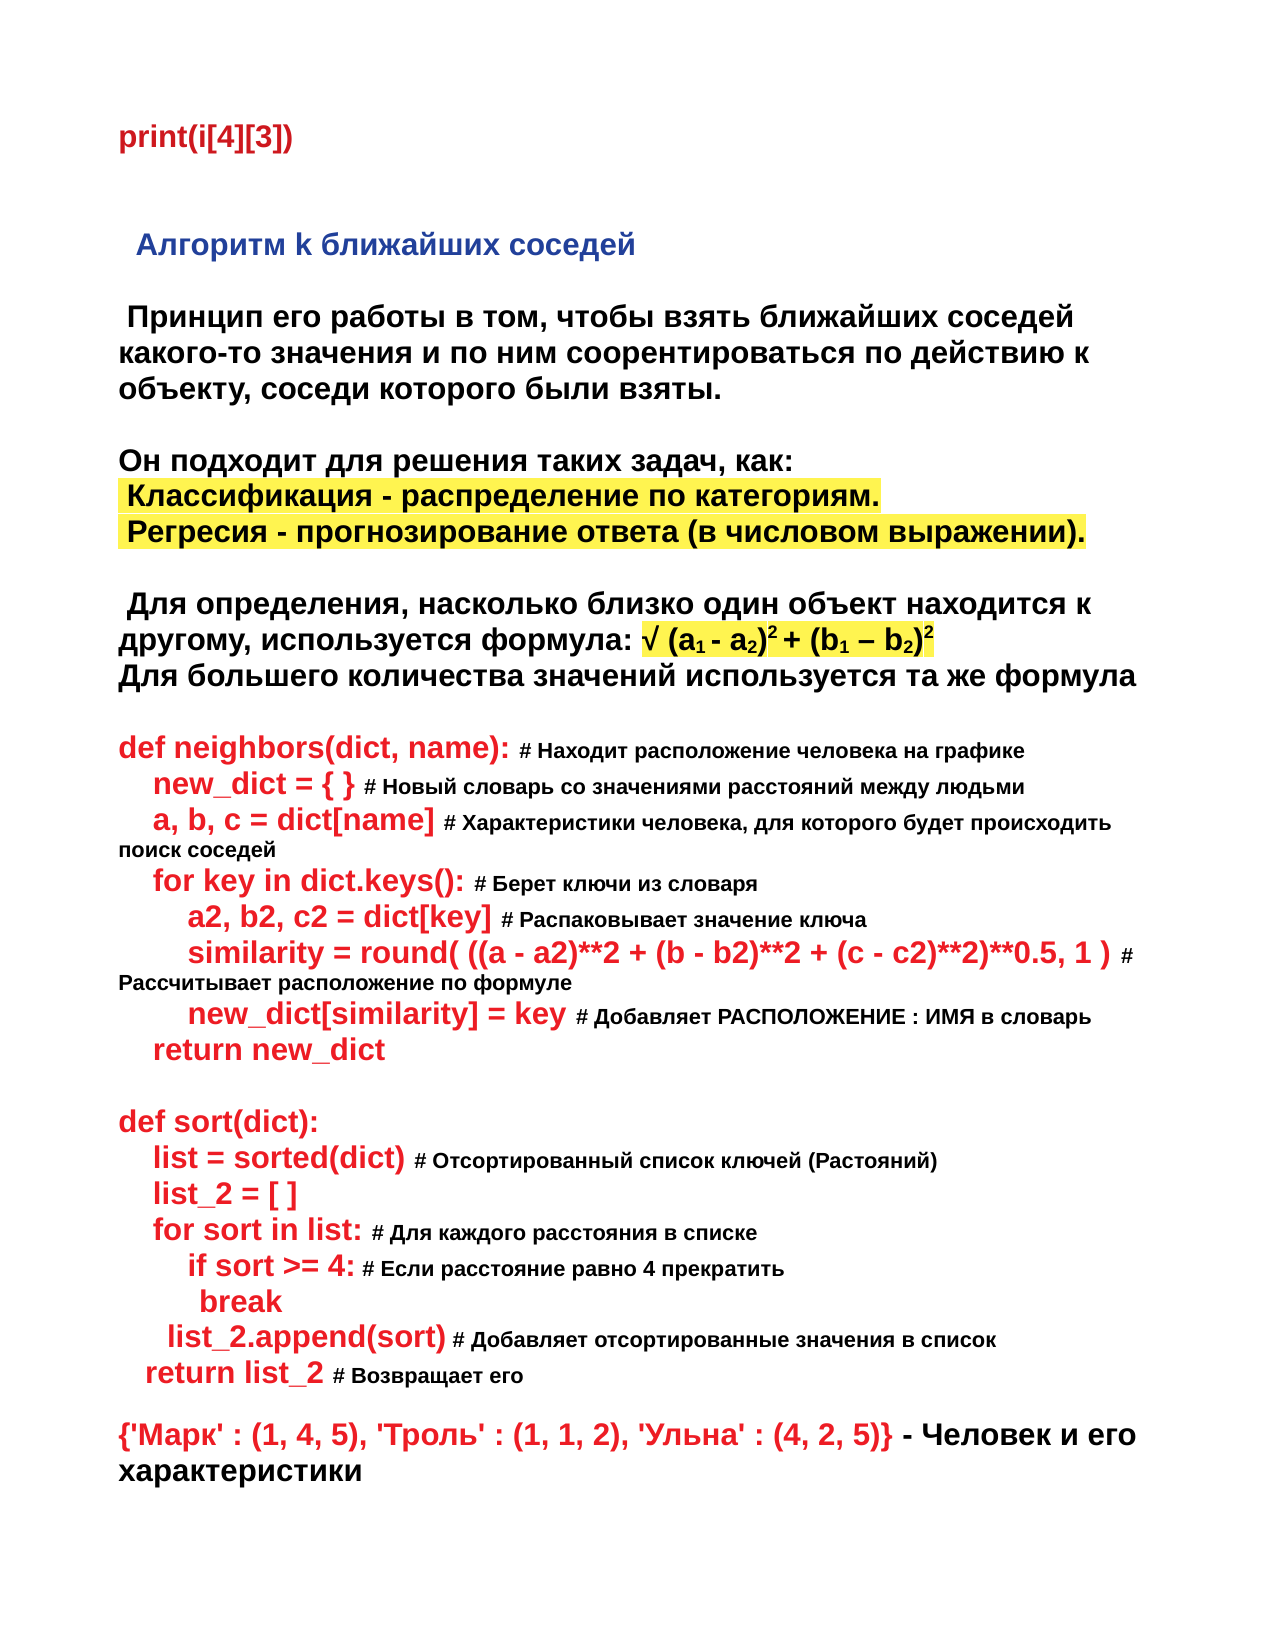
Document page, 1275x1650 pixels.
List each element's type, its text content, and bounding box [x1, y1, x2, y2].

text Регресия - прогнозирование ответа (в числовом выражении). [118, 513, 1157, 549]
text {'Марк' : (1, 4, 5), 'Троль' : (1, 1, 2), 'Ульна' : (4, 2, 5)} - Человек и его характеристики [118, 1416, 1157, 1487]
text print(i[4][3]) [118, 118, 1157, 154]
text Алгоритм k ближайших соседей [118, 226, 1157, 262]
text Для большего количества значений используется та же формула [118, 657, 1157, 693]
text Для определения, насколько близко один объект находится к другому, используется формула: √ (a1 - a2)2 + (b1 – b2)2 [118, 585, 1157, 657]
text Он подходит для решения таких задач, как: [118, 442, 1157, 477]
text def neighbors(dict, name): # Находит расположение человека на графике new_dict = { } # Новый словарь со значениями расстояний между людьми a, b, c = dict[name] # Характеристики человека, для которого будет происходить поиск соседей for key in dict.keys(): # Берет ключи из словаря a2, b2, c2 = dict[key] # Распаковывает значение ключа similarity = round( ((a - a2)**2 + (b - b2)**2 + (c - c2)**2)**0.5, 1 ) # Рассчитывает расположение по формуле new_dict[similarity] = key # Добавляет РАСПОЛОЖЕНИЕ : ИМЯ в словарь return new_dict def sort(dict): list = sorted(dict) # Отсортированный список ключей (Растояний) list_2 = [ ] for sort in list: # Для каждого расстояния в списке if sort >= 4: # Если расстояние равно 4 прекратить break list_2.append(sort) # Добавляет отсортированные значения в список return list_2 # Возвращает его [118, 729, 1157, 1390]
text Классификация - распределение по категориям. [118, 477, 1157, 513]
text Принцип его работы в том, чтобы взять ближайших соседей какого-то значения и по ним соорентироваться по действию к объекту, соседи которого были взяты. [118, 298, 1157, 406]
